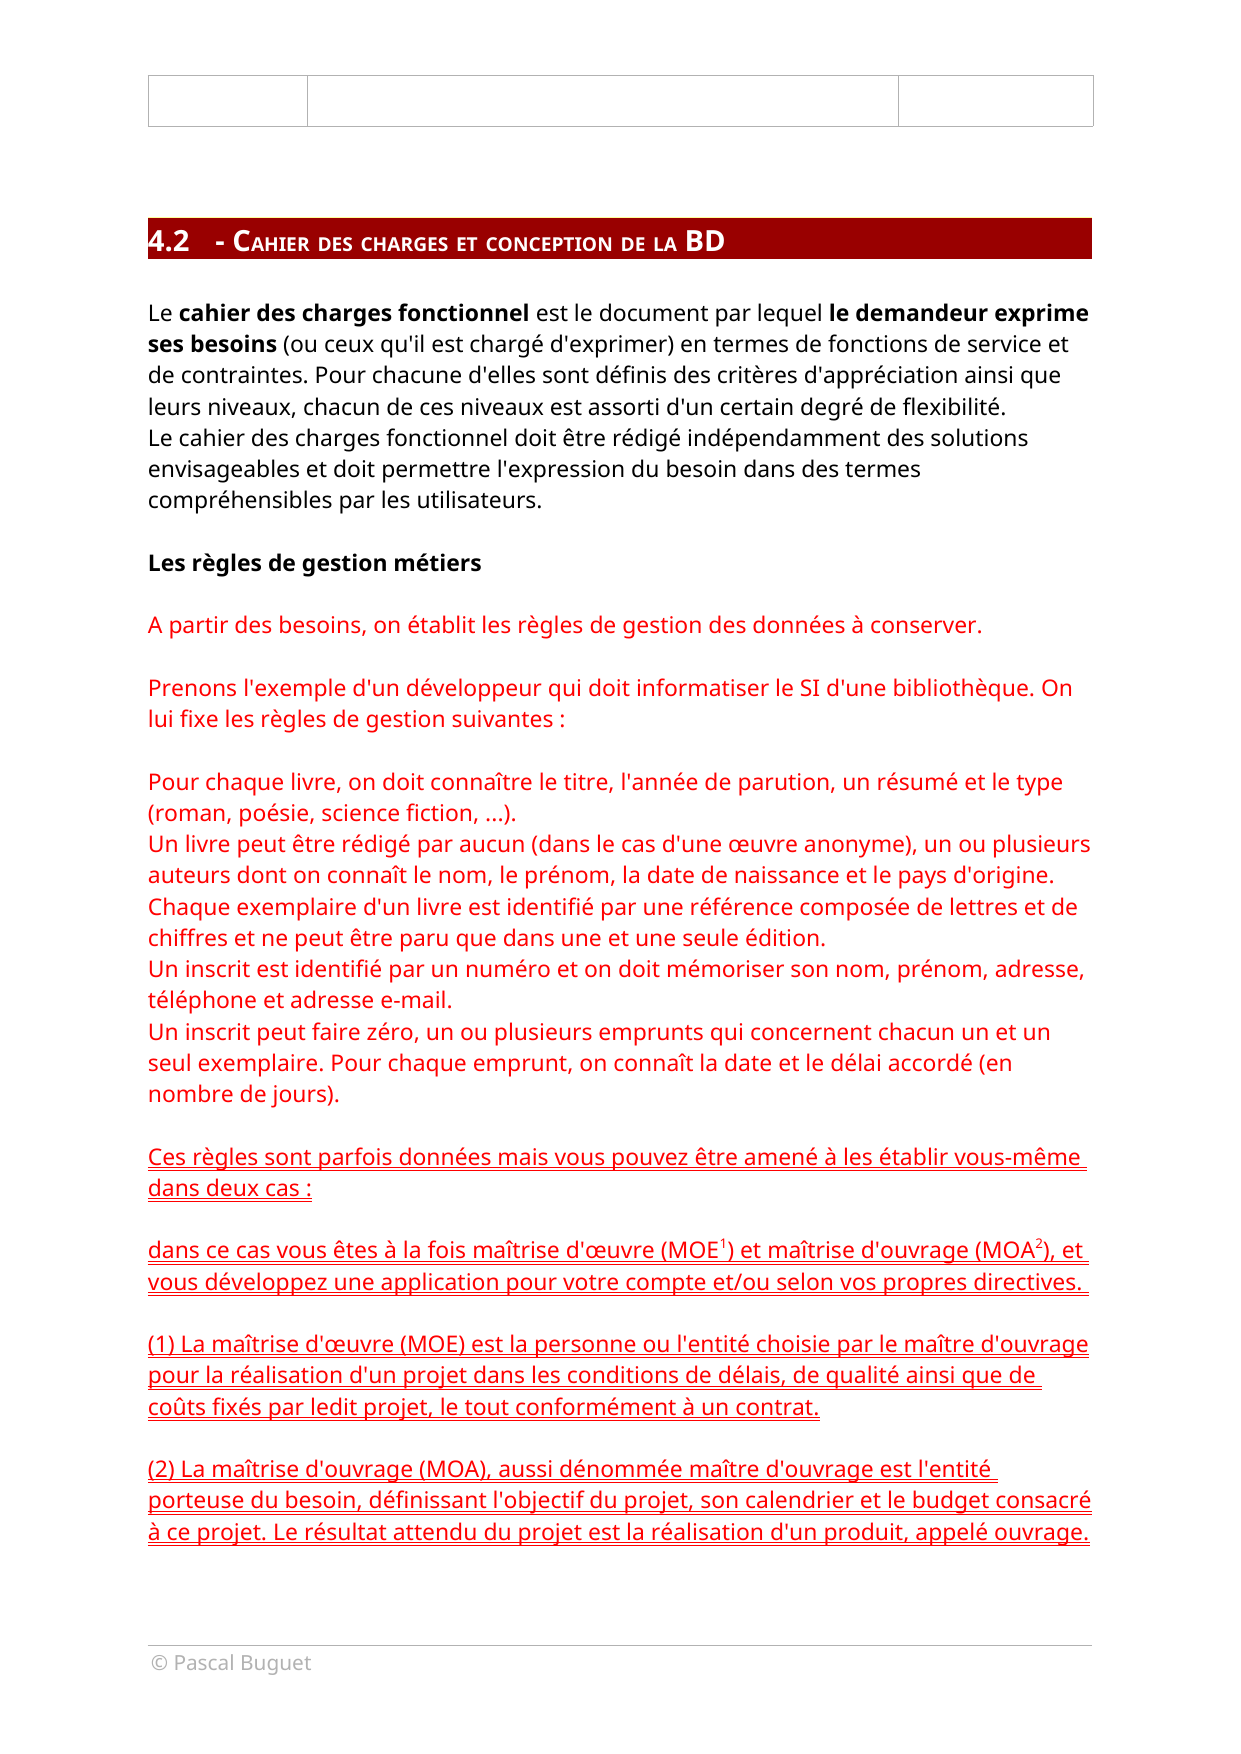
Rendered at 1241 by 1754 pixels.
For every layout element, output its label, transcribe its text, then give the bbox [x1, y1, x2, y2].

text Pour chaque livre, on doit connaître le titre, l'année de parution, un résumé et le type (roman, poésie, science fiction, ...). [148, 766, 1092, 828]
text dans ce cas vous êtes à la fois maîtrise d'œuvre (MOE1) et maîtrise d'ouvrage (MOA2), et vous développez une application pour votre compte et/ou selon vos propres directives. [148, 1234, 1092, 1297]
text Chaque exemplaire d'un livre est identifié par une référence composée de lettres et de chiffres et ne peut être paru que dans une et une seule édition. [148, 891, 1092, 953]
text Prenons l'exemple d'un développeur qui doit informatiser le SI d'une bibliothèque. On lui fixe les règles de gestion suivantes : [148, 672, 1092, 734]
text Un inscrit est identifié par un numéro et on doit mémoriser son nom, prénom, adresse, téléphone et adresse e-mail. [148, 953, 1092, 1016]
text Un inscrit peut faire zéro, un ou plusieurs emprunts qui concernent chacun un et un seul exemplaire. Pour chaque emprunt, on connaît la date et le délai accordé (en nombre de jours). [148, 1016, 1092, 1109]
text Les règles de gestion métiers [148, 547, 1092, 578]
text à ce projet. Le résultat attendu du projet est la réalisation d'un produit, appelé ouvrage. [148, 1515, 1092, 1547]
text A partir des besoins, on établit les règles de gestion des données à conserver. [148, 609, 1092, 641]
text (1) La maîtrise d'œuvre (MOE) est la personne ou l'entité choisie par le maître d'ouvrage pour la réalisation d'un projet dans les conditions de délais, de qualité ainsi que de coûts fixés par ledit projet, le tout conformément à un contrat. [148, 1328, 1092, 1422]
text Le cahier des charges fonctionnel est le document par lequel le demandeur exprime ses besoins (ou ceux qu'il est chargé d'exprimer) en termes de fonctions de service et de contraintes. Pour chacune d'elles sont définis des critères d'appréciation ainsi que leurs niveaux, chacun de ces niveaux est assorti d'un certain degré de flexibilité. [148, 297, 1092, 422]
text Ces règles sont parfois données mais vous pouvez être amené à les établir vous-même dans deux cas : [148, 1141, 1092, 1203]
text Un livre peut être rédigé par aucun (dans le cas d'une œuvre anonyme), un ou plusieurs auteurs dont on connaît le nom, le prénom, la date de naissance et le pays d'origine. [148, 828, 1092, 891]
text Le cahier des charges fonctionnel doit être rédigé indépendamment des solutions envisageables et doit permettre l'expression du besoin dans des termes compréhensibles par les utilisateurs. [148, 422, 1092, 516]
subtitle - Cahier des charges et conception de la BD [148, 218, 1092, 259]
text (2) La maîtrise d'ouvrage (MOA), aussi dénommée maître d'ouvrage est l'entité porteuse du besoin, définissant l'objectif du projet, son calendrier et le budget consacré [148, 1453, 1092, 1511]
